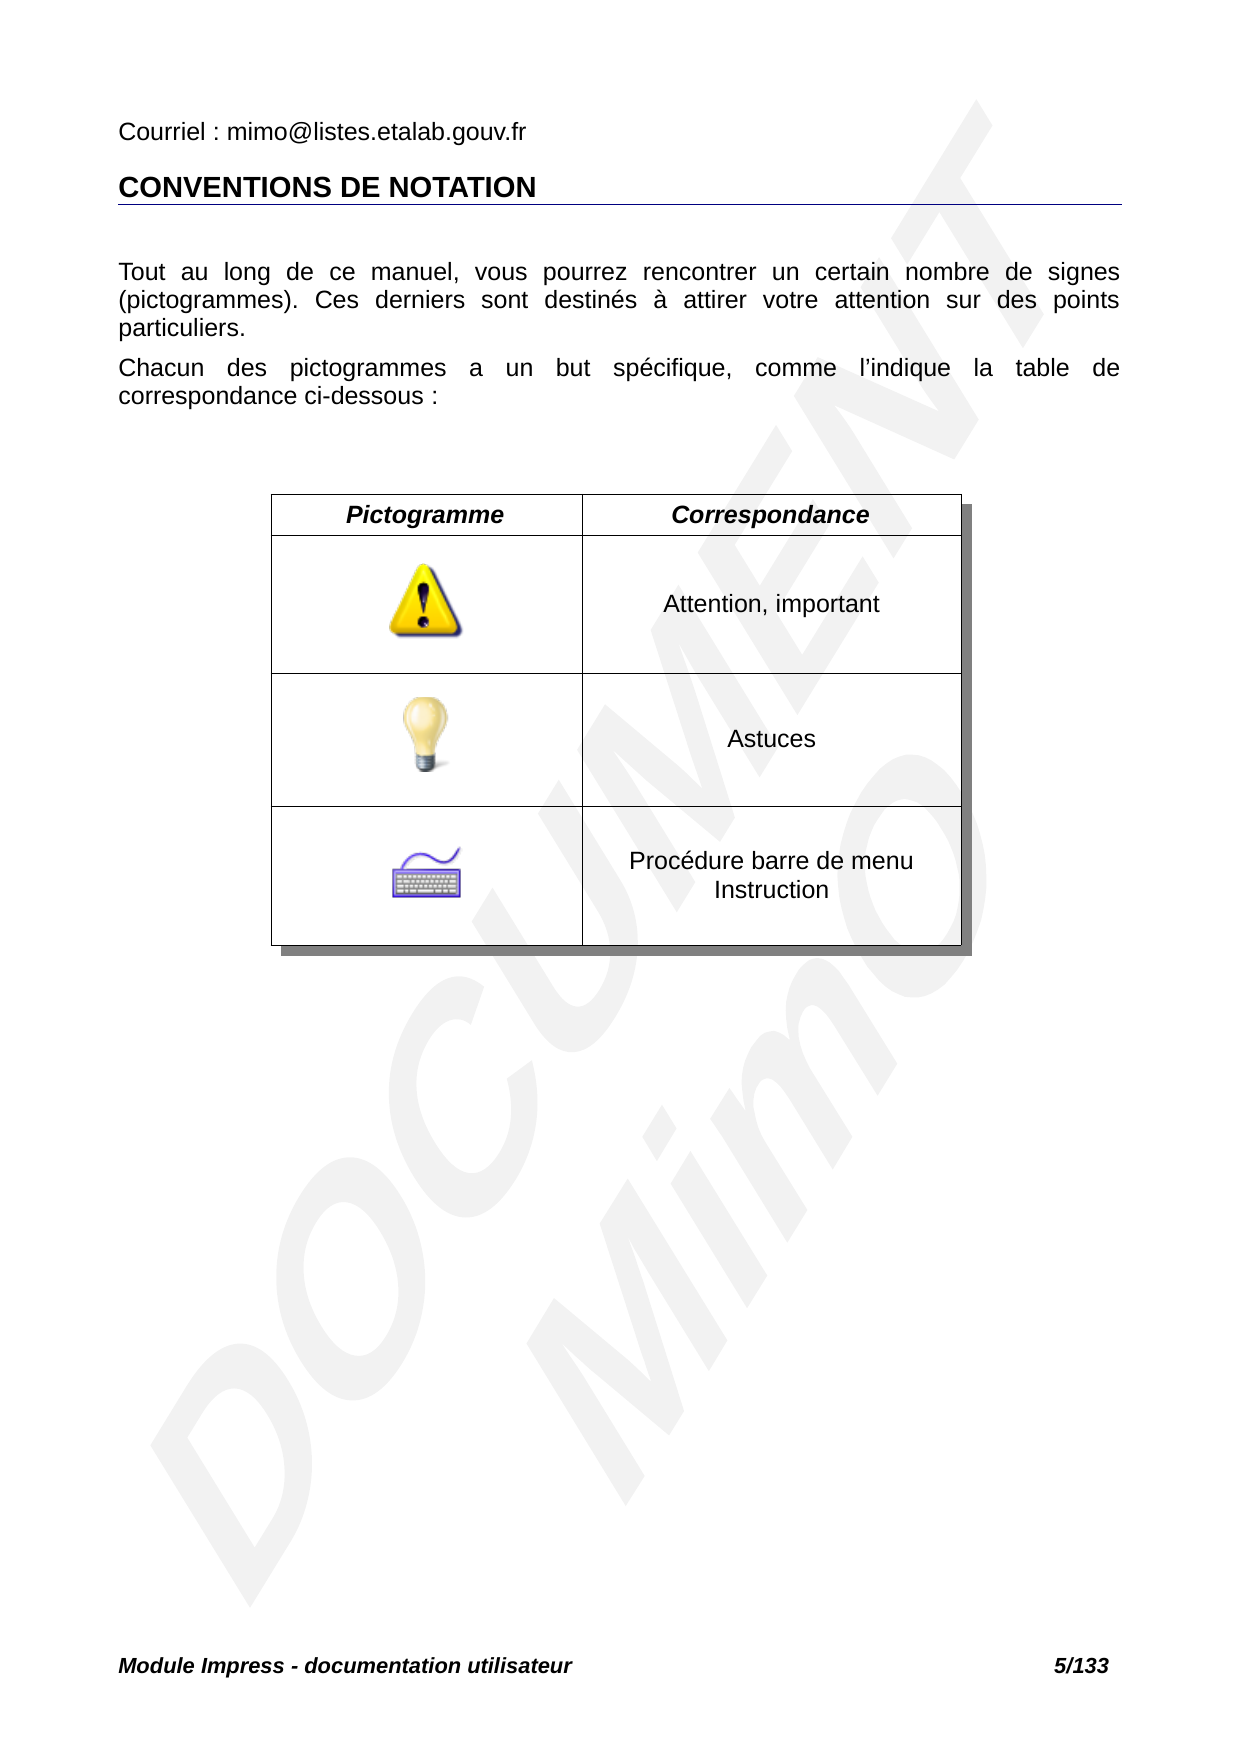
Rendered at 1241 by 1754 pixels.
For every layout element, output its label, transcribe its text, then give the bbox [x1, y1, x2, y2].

text Courriel : mimo@listes.etalab.gouv.fr [118, 118, 1122, 146]
table_cell Attention, important [583, 536, 961, 672]
table_cell Procédure barre de menu Instruction [583, 807, 961, 945]
table_cell Astuces [583, 674, 961, 806]
text Chacun des pictogrammes a un but spécifique, comme l’indique la table de correspondance ci-dessous : [118, 354, 1122, 410]
text Tout au long de ce manuel, vous pourrez rencontrer un certain nombre de signes (pictogrammes). Ces derniers sont destinés à attirer votre attention sur des points particuliers. [118, 258, 1122, 342]
table_cell [272, 536, 582, 672]
picture [388, 697, 464, 772]
picture [388, 563, 464, 639]
subtitle CONVENTIONS DE NOTATION [118, 171, 1122, 204]
table_cell [272, 807, 582, 945]
table_cell [272, 674, 582, 806]
table_header Pictogramme [272, 495, 582, 535]
table_header Correspondance [583, 495, 961, 535]
picture [388, 836, 464, 912]
